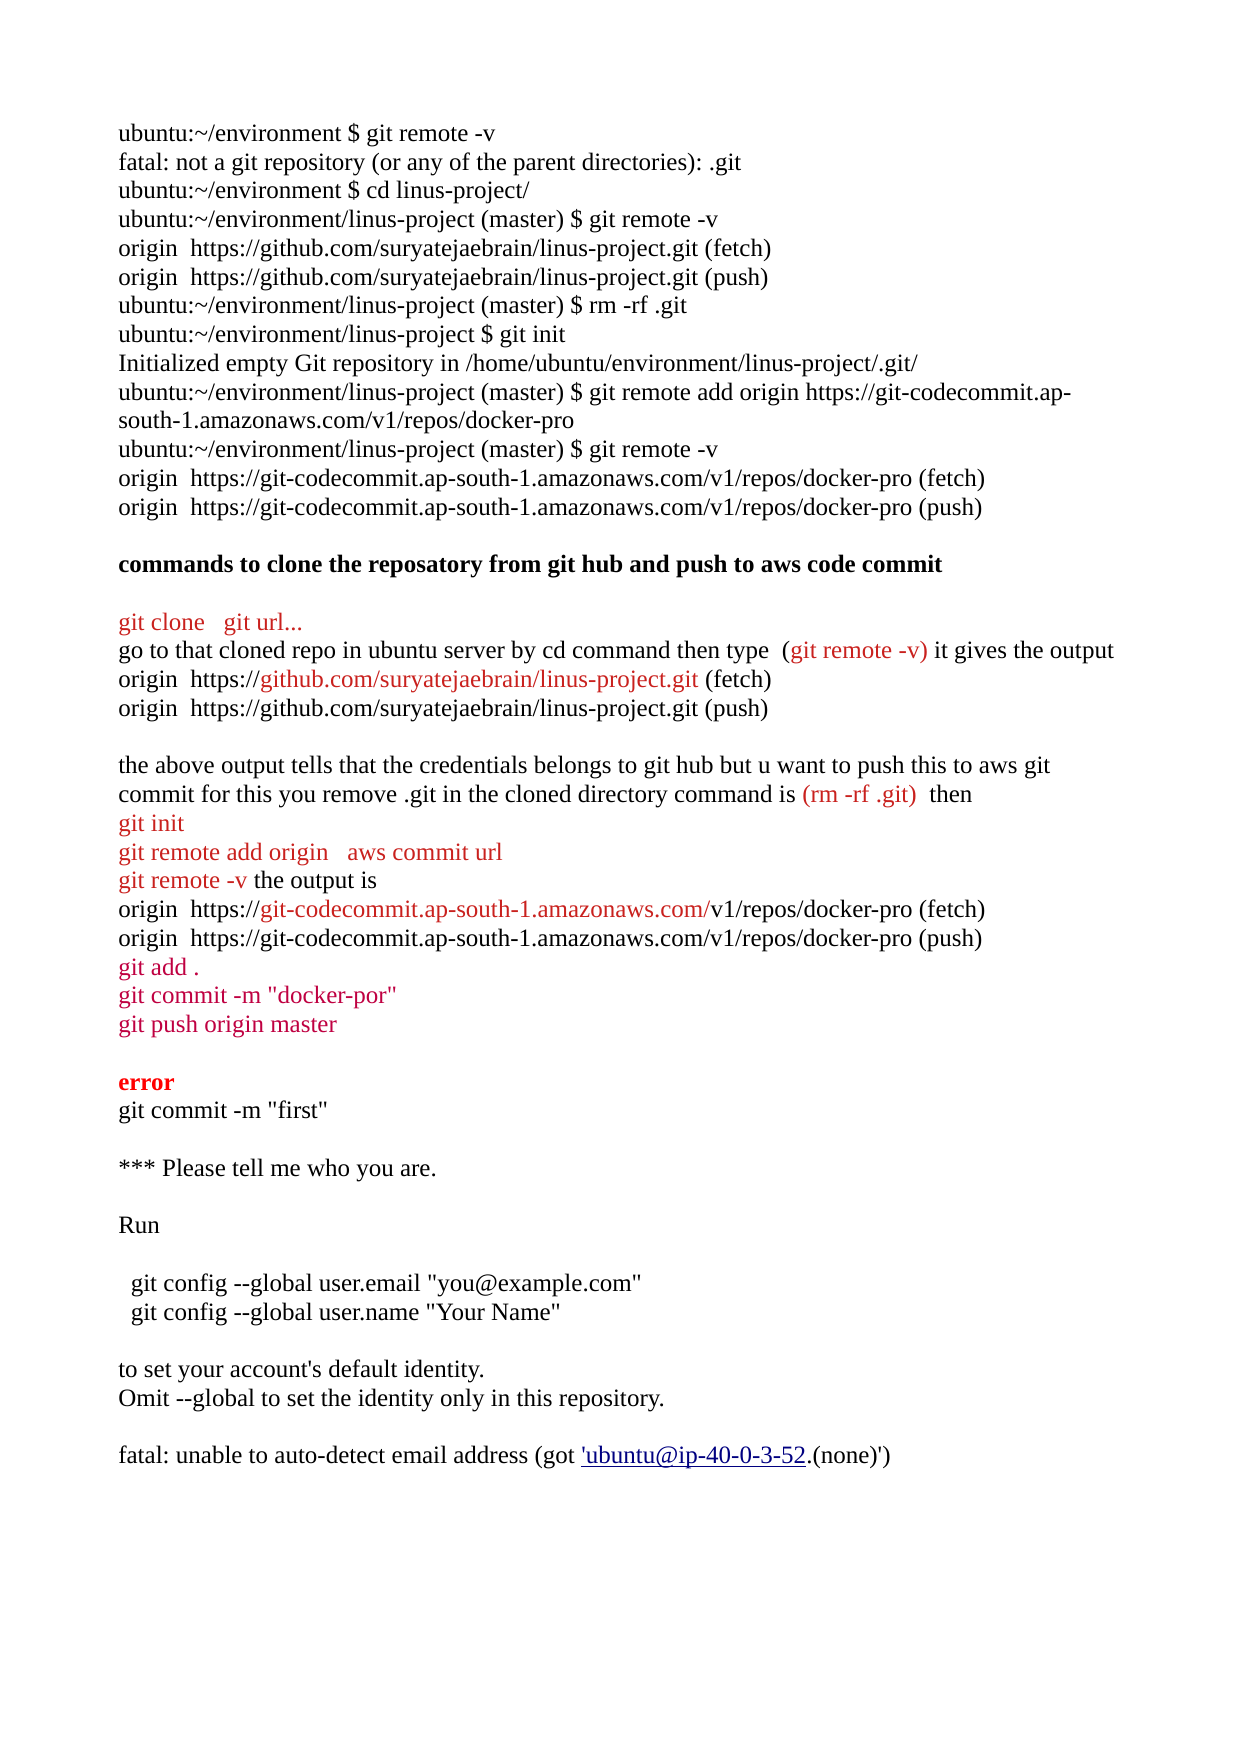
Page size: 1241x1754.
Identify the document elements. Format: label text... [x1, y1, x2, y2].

text Run [118, 1211, 1122, 1239]
text origin https://github.com/suryatejaebrain/linus-project.git (fetch) [118, 233, 1122, 262]
text origin https://git-codecommit.ap-south-1.amazonaws.com/v1/repos/docker-pro (push) [118, 492, 1122, 521]
text Initialized empty Git repository in /home/ubuntu/environment/linus-project/.git/ [118, 348, 1122, 377]
text git add . [118, 952, 1122, 981]
text ubuntu:~/environment/linus-project (master) $ rm -rf .git [118, 291, 1122, 319]
text error [118, 1067, 1122, 1096]
text git commit -m "docker-por" [118, 981, 1122, 1009]
text Omit --global to set the identity only in this repository. [118, 1383, 1122, 1412]
text git remote -v the output is [118, 866, 1122, 894]
text *** Please tell me who you are. [118, 1153, 1122, 1182]
text origin https://git-codecommit.ap-south-1.amazonaws.com/v1/repos/docker-pro (push) [118, 923, 1122, 952]
text origin https://github.com/suryatejaebrain/linus-project.git (push) [118, 262, 1122, 291]
text fatal: not a git repository (or any of the parent directories): .git [118, 147, 1122, 176]
text git init [118, 808, 1122, 837]
text git clone git url... [118, 607, 1122, 636]
text origin https://git-codecommit.ap-south-1.amazonaws.com/v1/repos/docker-pro (fetch) [118, 894, 1122, 923]
text git remote add origin aws commit url [118, 837, 1122, 866]
text to set your account's default identity. [118, 1354, 1122, 1383]
text origin https://git-codecommit.ap-south-1.amazonaws.com/v1/repos/docker-pro (fetch) [118, 463, 1122, 492]
text ubuntu:~/environment $ cd linus-project/ [118, 176, 1122, 204]
text ubuntu:~/environment/linus-project (master) $ git remote -v [118, 204, 1122, 233]
text the above output tells that the credentials belongs to git hub but u want to push this to aws git commit for this you remove .git in the cloned directory command is (rm -rf .git) then [118, 751, 1122, 808]
text git config --global user.email "you@example.com" [118, 1268, 1122, 1297]
text git config --global user.name "Your Name" [118, 1297, 1122, 1326]
text git push origin master [118, 1009, 1122, 1038]
text commands to clone the reposatory from git hub and push to aws code commit [118, 549, 1122, 578]
text ubuntu:~/environment/linus-project (master) $ git remote add origin https://git-codecommit.ap-south-1.amazonaws.com/v1/repos/docker-pro [118, 377, 1122, 434]
text fatal: unable to auto-detect email address (got 'ubuntu@ip-40-0-3-52.(none)') [118, 1441, 1122, 1469]
text origin https://github.com/suryatejaebrain/linus-project.git (fetch) [118, 664, 1122, 693]
text origin https://github.com/suryatejaebrain/linus-project.git (push) [118, 693, 1122, 722]
text go to that cloned repo in ubuntu server by cd command then type (git remote -v) it gives the output [118, 636, 1122, 664]
text git commit -m "first" [118, 1096, 1122, 1124]
text ubuntu:~/environment/linus-project (master) $ git remote -v [118, 434, 1122, 463]
text ubuntu:~/environment/linus-project $ git init [118, 319, 1122, 348]
text ubuntu:~/environment $ git remote -v [118, 118, 1122, 147]
